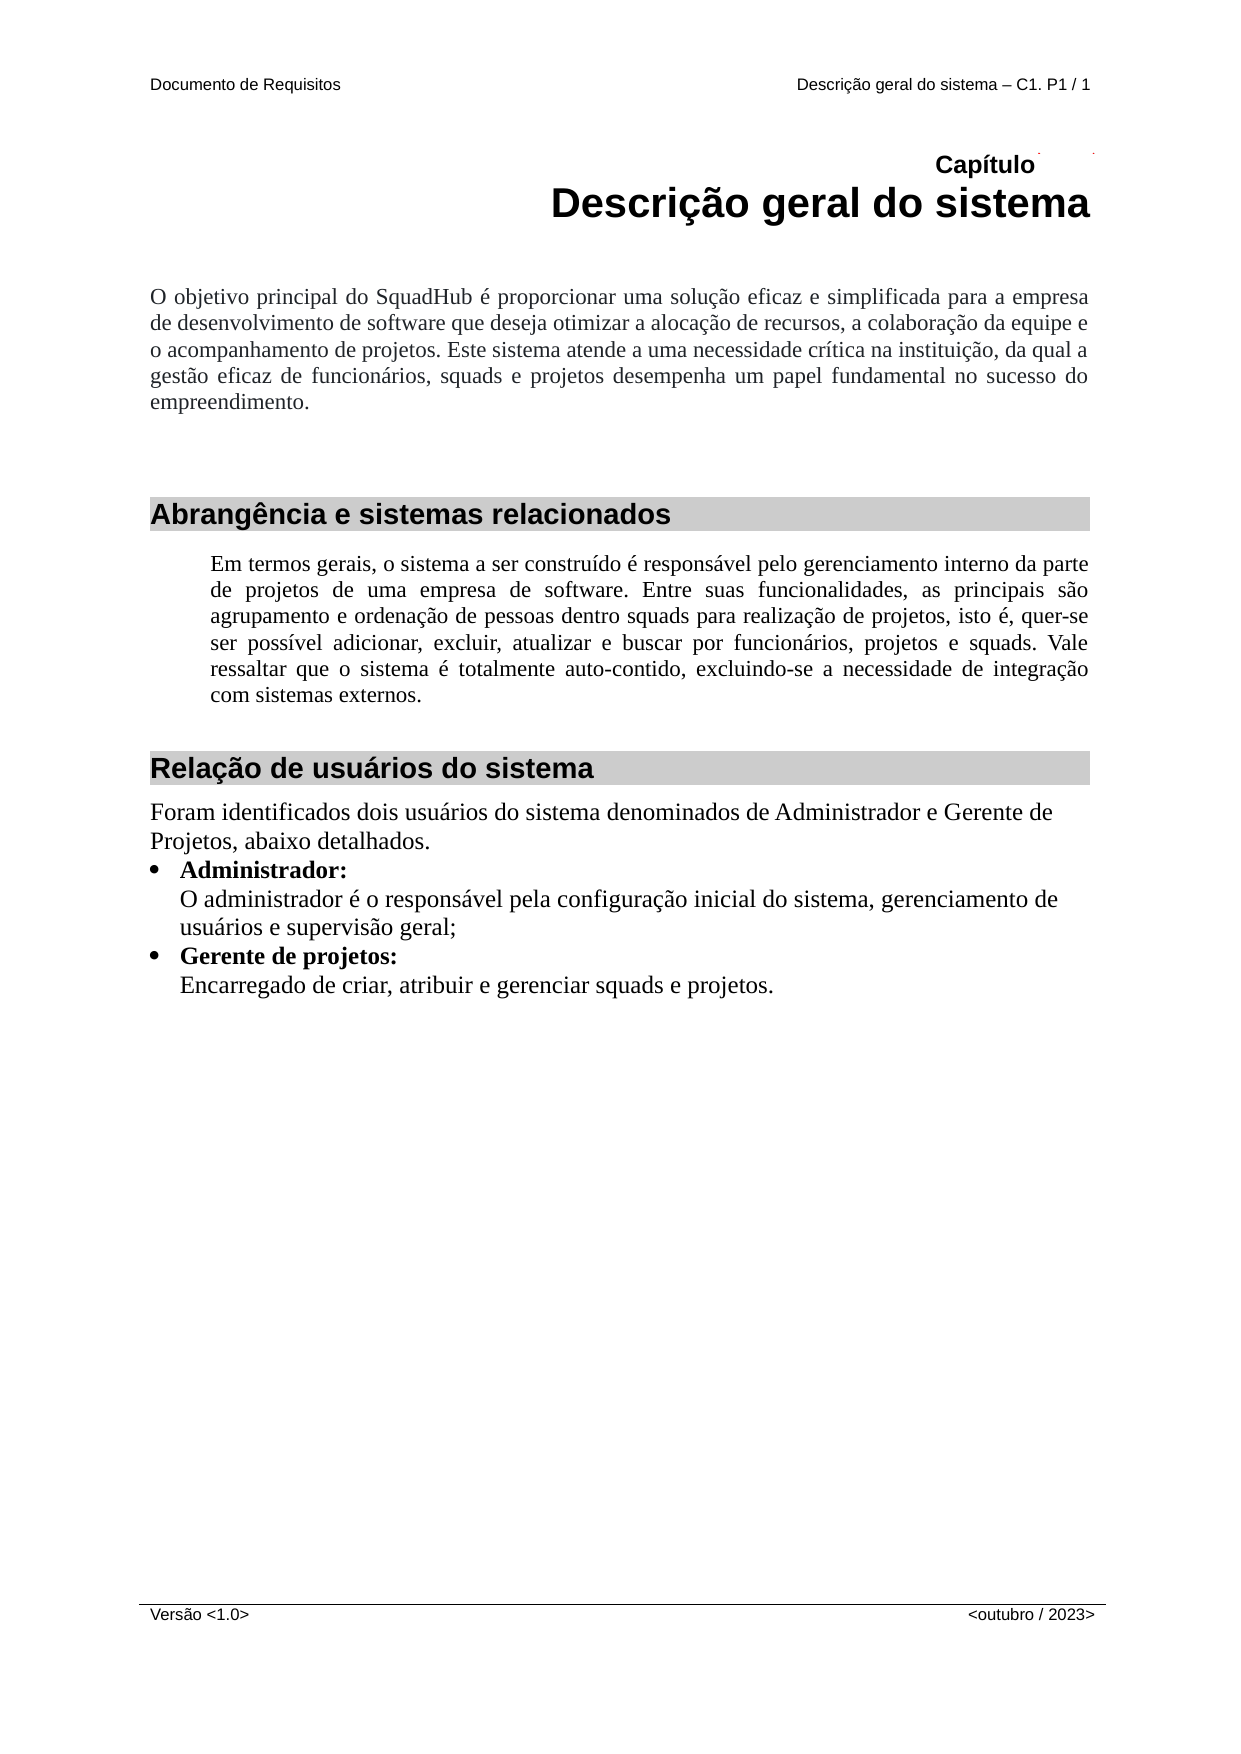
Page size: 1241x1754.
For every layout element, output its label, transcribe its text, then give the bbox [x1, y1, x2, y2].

subtitle Descrição geral do sistema [150, 179, 1090, 227]
list Gerente de projetos: [150, 941, 1090, 970]
text O objetivo principal do SquadHub é proporcionar uma solução eficaz e simplificada para a empresa de desenvolvimento de software que deseja otimizar a alocação de recursos, a colaboração da equipe e o acompanhamento de projetos. Este sistema atende a uma necessidade crítica na instituição, da qual a gestão eficaz de funcionários, squads e projetos desempenha um papel fundamental no sucesso do empreendimento. [150, 283, 1090, 415]
subtitle Abrangência e sistemas relacionados [150, 497, 1090, 531]
text Foram identificados dois usuários do sistema denominados de Administrador e Gerente de Projetos, abaixo detalhados. [150, 797, 1090, 855]
text Encarregado de criar, atribuir e gerenciar squads e projetos. [179, 970, 1090, 999]
subtitle Relação de usuários do sistema [150, 751, 1090, 785]
text Em termos gerais, o sistema a ser construído é responsável pelo gerenciamento interno da parte de projetos de uma empresa de software. Entre suas funcionalidades, as principais são agrupamento e ordenação de pessoas dentro squads para realização de projetos, isto é, quer-se ser possível adicionar, excluir, atualizar e buscar por funcionários, projetos e squads. Vale ressaltar que o sistema é totalmente auto-contido, excluindo-se a necessidade de integração com sistemas externos. [210, 549, 1090, 708]
text O administrador é o responsável pela configuração inicial do sistema, gerenciamento de usuários e supervisão geral; [179, 884, 1090, 941]
text Capítulo [210, 150, 1090, 179]
list Administrador: [150, 855, 1090, 884]
